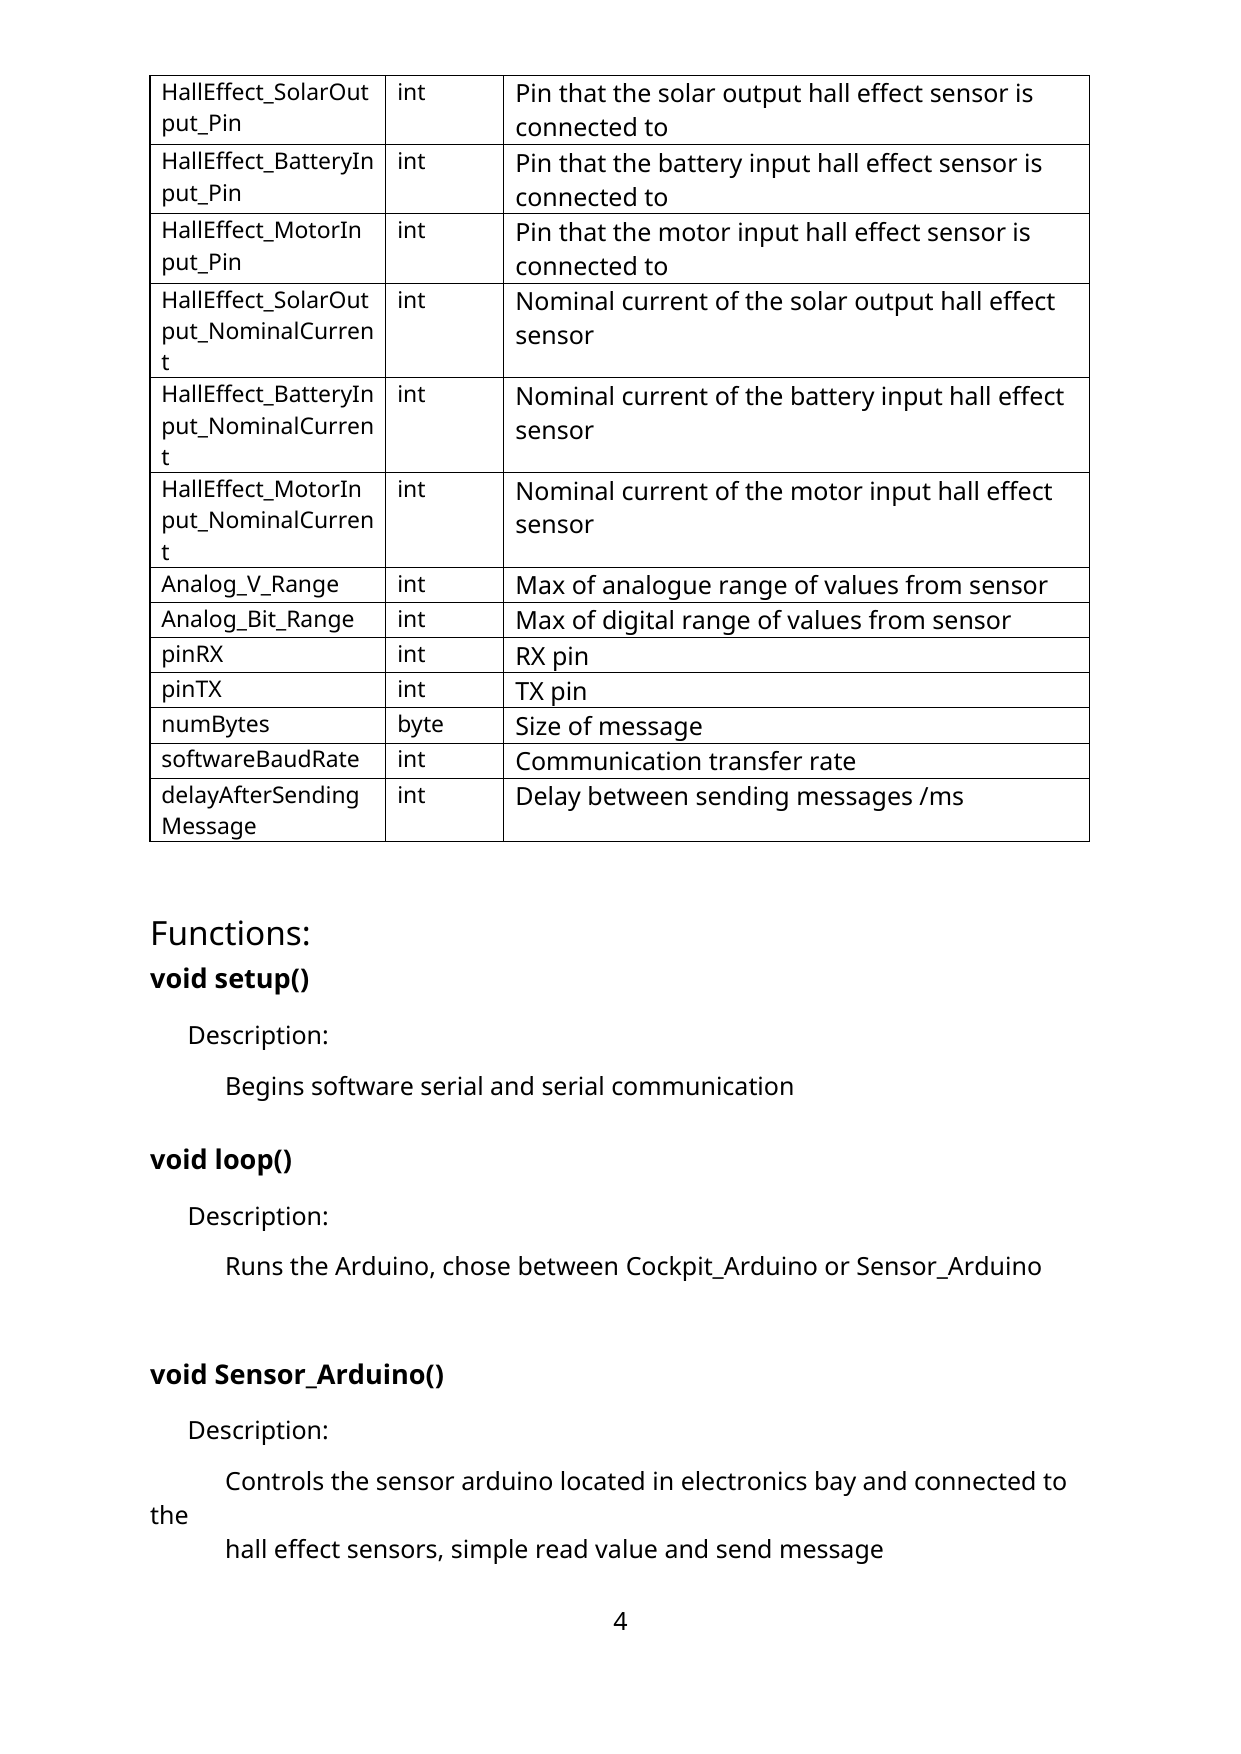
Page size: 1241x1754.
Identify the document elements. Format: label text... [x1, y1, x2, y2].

table_cell int [386, 673, 503, 707]
table_cell int [386, 76, 503, 144]
table_cell Size of message [504, 708, 1089, 742]
table_cell int [386, 638, 503, 672]
table_cell Analog_V_Range [151, 568, 385, 602]
table_cell Pin that the motor input hall effect sensor is connected to [504, 214, 1089, 282]
table_cell Max of analogue range of values from sensor [504, 568, 1089, 602]
table_cell int [386, 779, 503, 841]
table_cell numBytes [151, 708, 385, 742]
table_cell Max of digital range of values from sensor [504, 603, 1089, 637]
table_cell HallEffect_BatteryInput_NominalCurrent [151, 378, 385, 472]
subtitle Description: [187, 1017, 1090, 1052]
table_cell int [386, 744, 503, 777]
table_cell HallEffect_BatteryInput_Pin [151, 145, 385, 213]
table_cell pinTX [151, 673, 385, 707]
table_cell Nominal current of the solar output hall effect sensor [504, 284, 1089, 377]
subtitle void Sensor_Arduino() [150, 1355, 1090, 1392]
table_cell HallEffect_SolarOutput_Pin [151, 76, 385, 144]
table_cell int [386, 378, 503, 472]
table_cell Pin that the solar output hall effect sensor is connected to [504, 76, 1089, 144]
table_cell Analog_Bit_Range [151, 603, 385, 637]
table_cell int [386, 214, 503, 282]
table_cell int [386, 603, 503, 637]
text Controls the sensor arduino located in electronics bay and connected to the [150, 1464, 1090, 1532]
table_cell Nominal current of the battery input hall effect sensor [504, 378, 1089, 472]
subtitle void loop() [150, 1141, 1090, 1177]
table_cell RX pin [504, 638, 1089, 672]
subtitle Description: [187, 1413, 1090, 1447]
table_cell Pin that the battery input hall effect sensor is connected to [504, 145, 1089, 213]
text Begins software serial and serial communication [150, 1068, 1090, 1102]
table_cell HallEffect_MotorInput_NominalCurrent [151, 473, 385, 567]
table_cell delayAfterSendingMessage [151, 779, 385, 841]
table_cell HallEffect_SolarOutput_NominalCurrent [151, 284, 385, 377]
table_cell Nominal current of the motor input hall effect sensor [504, 473, 1089, 567]
table_cell pinRX [151, 638, 385, 672]
subtitle Functions: [150, 910, 1090, 956]
table_cell Communication transfer rate [504, 744, 1089, 777]
table_cell HallEffect_MotorInput_Pin [151, 214, 385, 282]
table_cell int [386, 473, 503, 567]
table_cell Delay between sending messages /ms [504, 779, 1089, 841]
table_cell int [386, 284, 503, 377]
text hall effect sensors, simple read value and send message [150, 1532, 1090, 1566]
table_cell int [386, 568, 503, 602]
table_cell int [386, 145, 503, 213]
subtitle void setup() [150, 960, 1090, 997]
table_cell softwareBaudRate [151, 744, 385, 777]
table_cell TX pin [504, 673, 1089, 707]
table_cell byte [386, 708, 503, 742]
subtitle Description: [187, 1198, 1090, 1232]
text Runs the Arduino, chose between Cockpit_Arduino or Sensor_Arduino [150, 1249, 1090, 1283]
